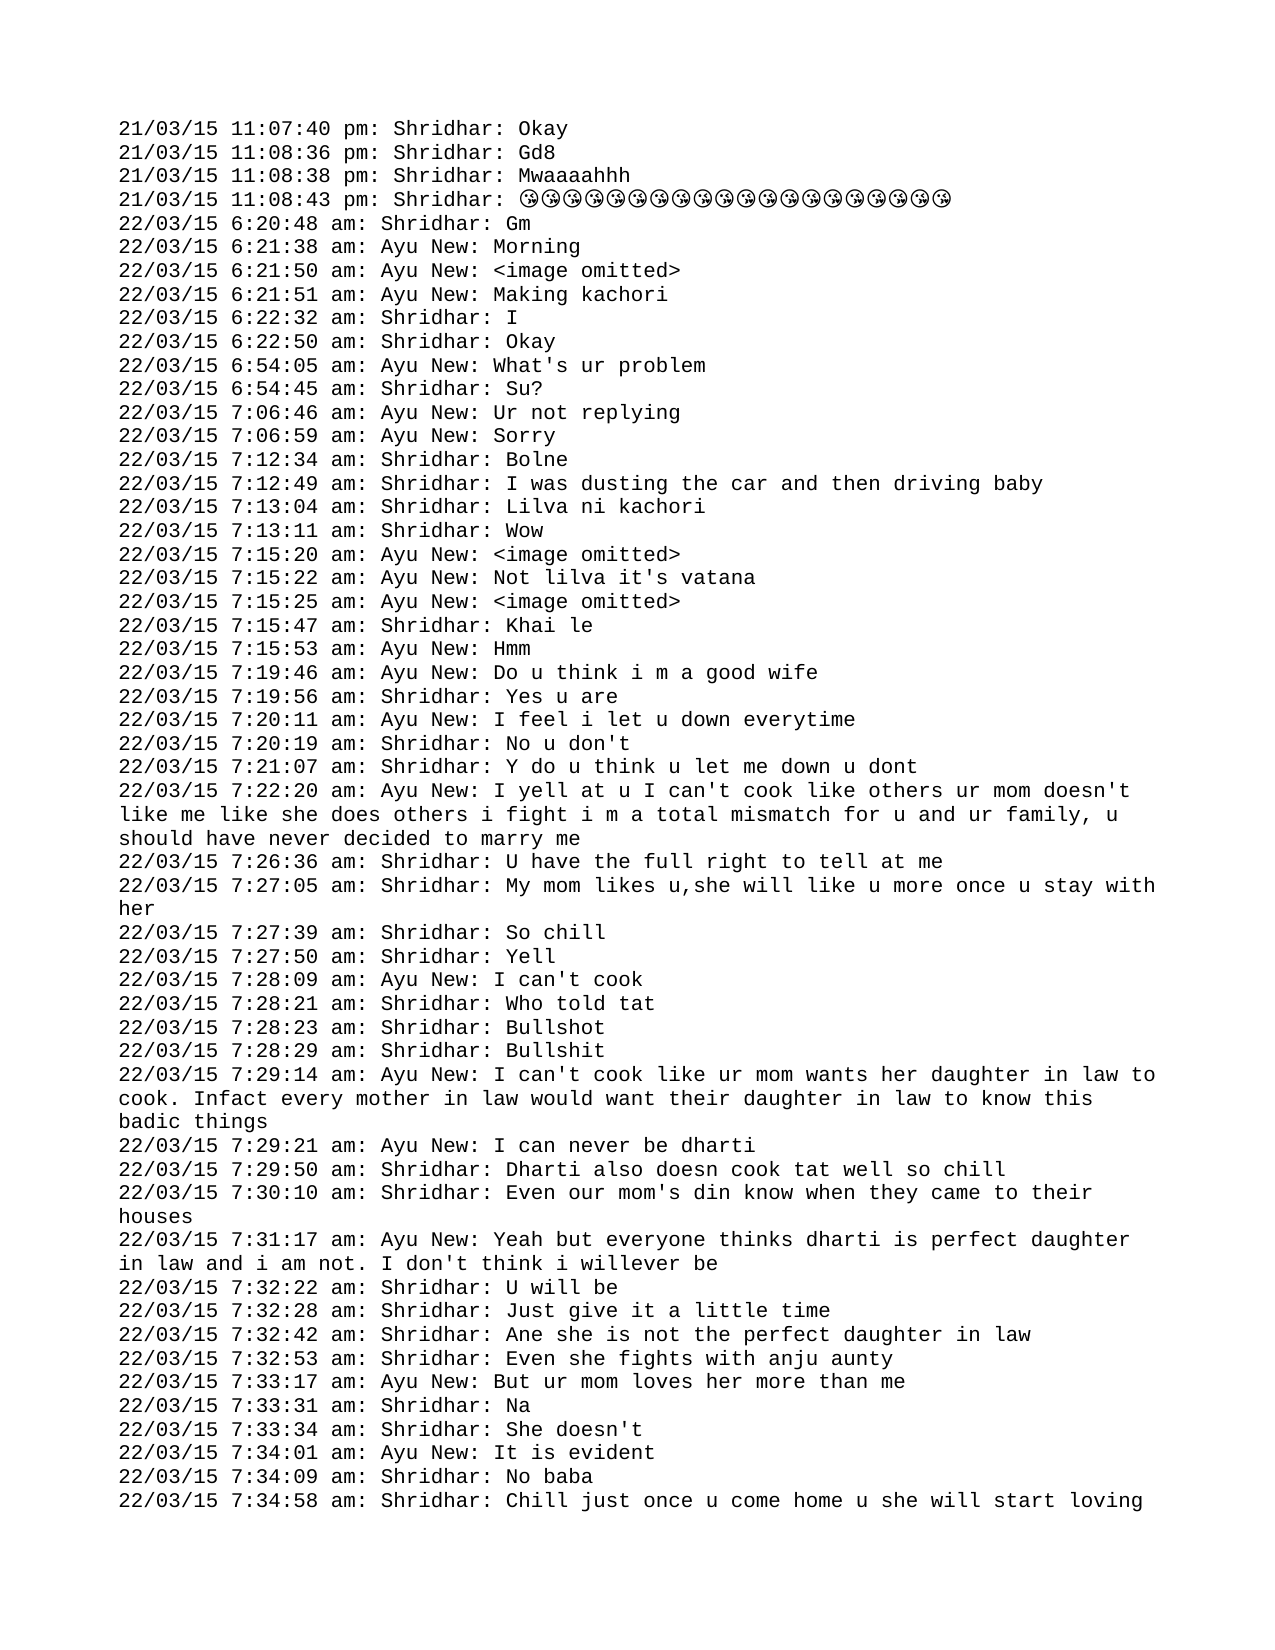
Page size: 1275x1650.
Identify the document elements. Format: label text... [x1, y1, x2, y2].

text 22/03/15 7:15:22 am: Ayu New: Not lilva it's vatana [118, 567, 1157, 591]
text 22/03/15 7:29:14 am: Ayu New: I can't cook like ur mom wants her daughter in law to cook. Infact every mother in law would want their daughter in law to know this badic things [118, 1064, 1157, 1135]
text 22/03/15 7:15:53 am: Ayu New: Hmm [118, 638, 1157, 662]
text 22/03/15 7:20:11 am: Ayu New: I feel i let u down everytime [118, 709, 1157, 733]
text 22/03/15 7:33:34 am: Shridhar: She doesn't [118, 1419, 1157, 1442]
text 22/03/15 6:20:48 am: Shridhar: Gm [118, 213, 1157, 236]
text 22/03/15 7:19:56 am: Shridhar: Yes u are [118, 686, 1157, 709]
text 21/03/15 11:08:43 pm: Shridhar: 😘😘😘😘😘😘😘😘😘😘😘😘😘😘😘😘😘😘😘😘 [118, 189, 1157, 213]
text 22/03/15 7:34:01 am: Ayu New: It is evident [118, 1442, 1157, 1466]
text 22/03/15 7:27:50 am: Shridhar: Yell [118, 946, 1157, 969]
text 22/03/15 7:22:20 am: Ayu New: I yell at u I can't cook like others ur mom doesn't like me like she does others i fight i m a total mismatch for u and ur family, u should have never decided to marry me [118, 780, 1157, 851]
text 22/03/15 7:29:21 am: Ayu New: I can never be dharti [118, 1135, 1157, 1158]
text 22/03/15 7:33:31 am: Shridhar: Na [118, 1395, 1157, 1419]
text 22/03/15 7:34:58 am: Shridhar: Chill just once u come home u she will start loving [118, 1489, 1157, 1513]
text 22/03/15 7:15:47 am: Shridhar: Khai le [118, 615, 1157, 638]
text 22/03/15 7:27:39 am: Shridhar: So chill [118, 922, 1157, 946]
text 22/03/15 7:21:07 am: Shridhar: Y do u think u let me down u dont [118, 757, 1157, 780]
text 22/03/15 7:27:05 am: Shridhar: My mom likes u,she will like u more once u stay with her [118, 875, 1157, 922]
text 22/03/15 7:15:25 am: Ayu New: <image omitted> [118, 591, 1157, 615]
text 22/03/15 6:54:45 am: Shridhar: Su? [118, 378, 1157, 402]
text 22/03/15 6:21:51 am: Ayu New: Making kachori [118, 284, 1157, 307]
text 21/03/15 11:07:40 pm: Shridhar: Okay [118, 118, 1157, 142]
text 22/03/15 7:13:11 am: Shridhar: Wow [118, 520, 1157, 544]
text 22/03/15 7:30:10 am: Shridhar: Even our mom's din know when they came to their houses [118, 1182, 1157, 1229]
text 22/03/15 7:26:36 am: Shridhar: U have the full right to tell at me [118, 851, 1157, 875]
text 22/03/15 7:29:50 am: Shridhar: Dharti also doesn cook tat well so chill [118, 1158, 1157, 1182]
text 22/03/15 7:20:19 am: Shridhar: No u don't [118, 733, 1157, 757]
text 22/03/15 7:32:42 am: Shridhar: Ane she is not the perfect daughter in law [118, 1324, 1157, 1348]
text 22/03/15 7:28:09 am: Ayu New: I can't cook [118, 969, 1157, 993]
text 22/03/15 7:32:53 am: Shridhar: Even she fights with anju aunty [118, 1348, 1157, 1371]
text 22/03/15 7:32:22 am: Shridhar: U will be [118, 1277, 1157, 1300]
text 22/03/15 7:12:34 am: Shridhar: Bolne [118, 449, 1157, 473]
text 22/03/15 6:54:05 am: Ayu New: What's ur problem [118, 354, 1157, 378]
text 22/03/15 7:32:28 am: Shridhar: Just give it a little time [118, 1300, 1157, 1324]
text 22/03/15 7:06:46 am: Ayu New: Ur not replying [118, 402, 1157, 426]
text 21/03/15 11:08:38 pm: Shridhar: Mwaaaahhh [118, 165, 1157, 189]
text 22/03/15 7:12:49 am: Shridhar: I was dusting the car and then driving baby [118, 473, 1157, 496]
text 22/03/15 7:15:20 am: Ayu New: <image omitted> [118, 544, 1157, 567]
text 22/03/15 7:28:21 am: Shridhar: Who told tat [118, 993, 1157, 1017]
text 22/03/15 7:28:23 am: Shridhar: Bullshot [118, 1017, 1157, 1040]
text 22/03/15 6:21:38 am: Ayu New: Morning [118, 236, 1157, 260]
text 22/03/15 6:22:32 am: Shridhar: I [118, 307, 1157, 331]
text 21/03/15 11:08:36 pm: Shridhar: Gd8 [118, 142, 1157, 165]
text 22/03/15 7:31:17 am: Ayu New: Yeah but everyone thinks dharti is perfect daughter in law and i am not. I don't think i willever be [118, 1229, 1157, 1277]
text 22/03/15 6:21:50 am: Ayu New: <image omitted> [118, 260, 1157, 284]
text 22/03/15 7:06:59 am: Ayu New: Sorry [118, 426, 1157, 449]
text 22/03/15 7:13:04 am: Shridhar: Lilva ni kachori [118, 496, 1157, 520]
text 22/03/15 7:28:29 am: Shridhar: Bullshit [118, 1040, 1157, 1064]
text 22/03/15 7:33:17 am: Ayu New: But ur mom loves her more than me [118, 1371, 1157, 1395]
text 22/03/15 6:22:50 am: Shridhar: Okay [118, 331, 1157, 354]
text 22/03/15 7:19:46 am: Ayu New: Do u think i m a good wife [118, 662, 1157, 686]
text 22/03/15 7:34:09 am: Shridhar: No baba [118, 1466, 1157, 1489]
